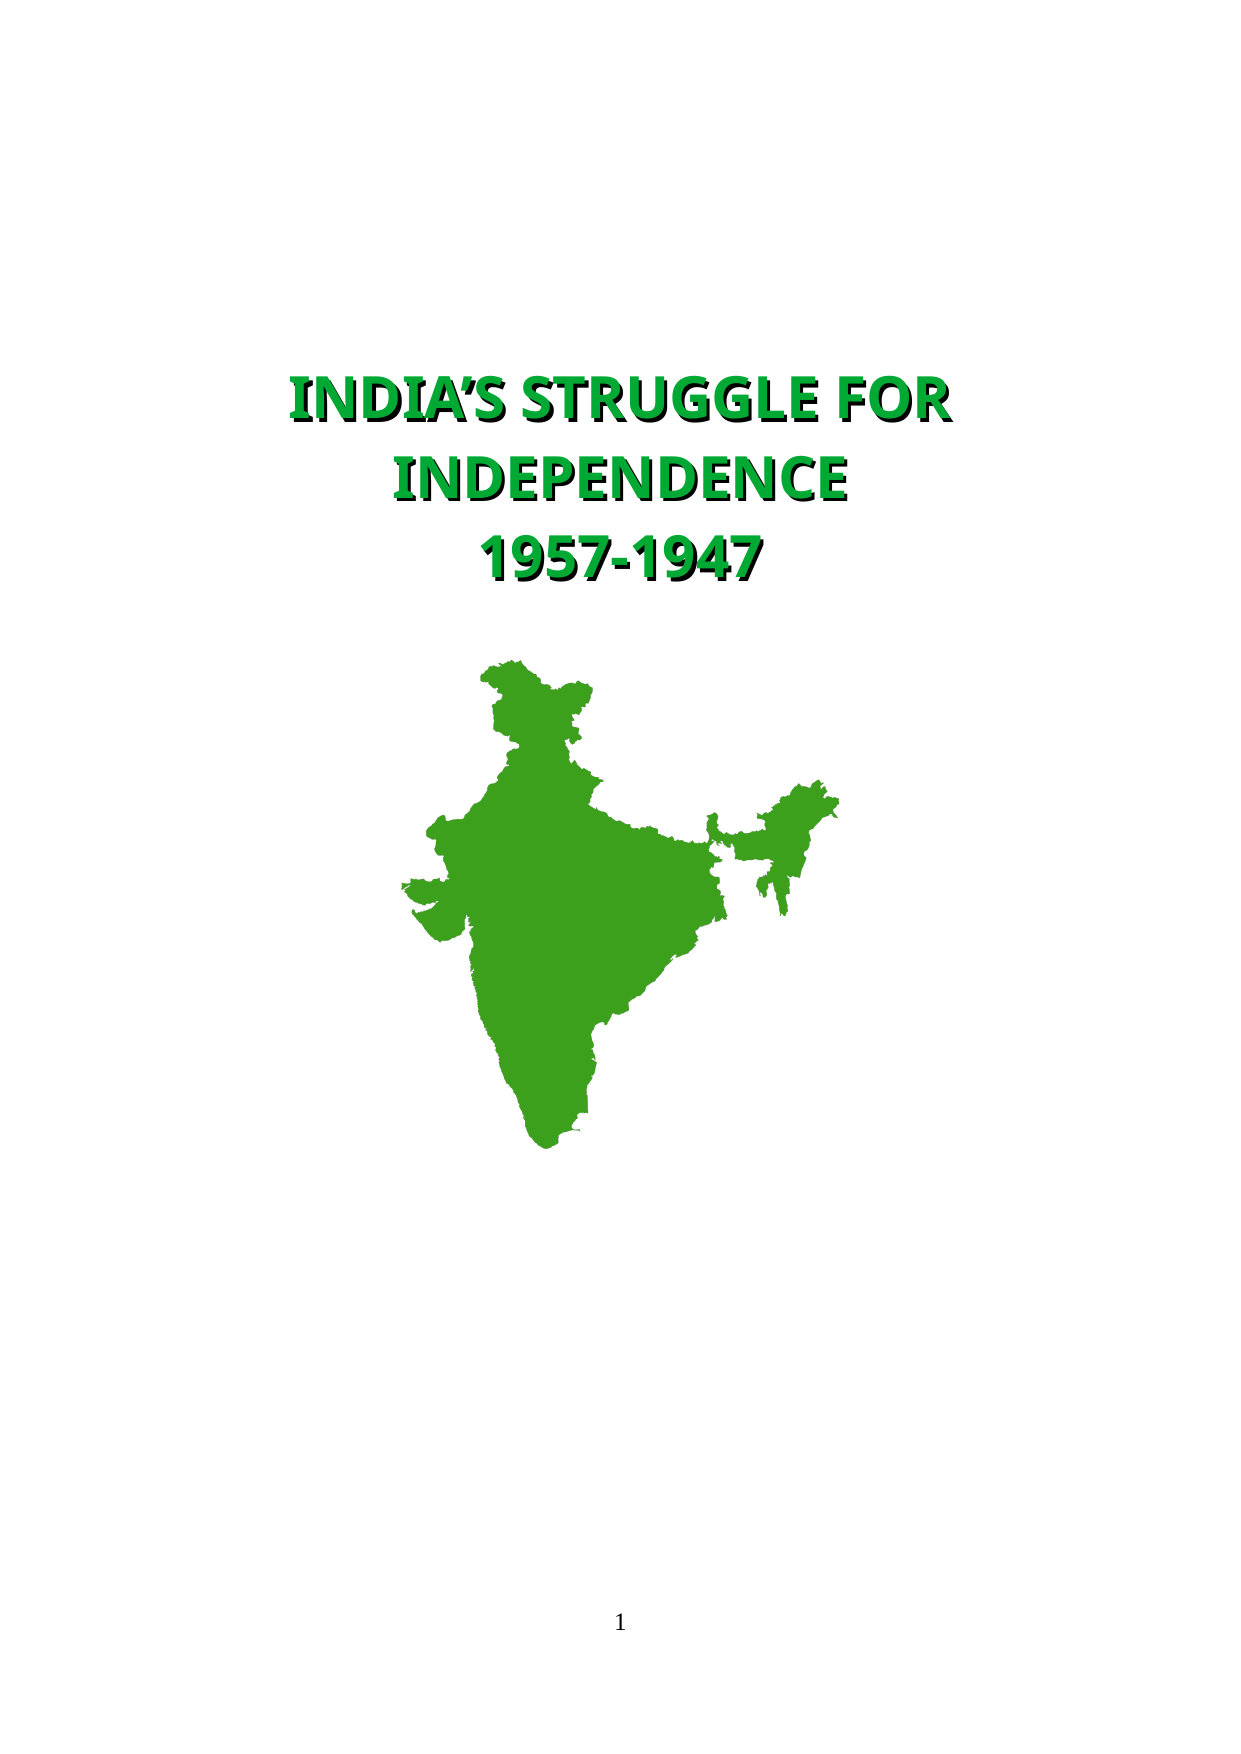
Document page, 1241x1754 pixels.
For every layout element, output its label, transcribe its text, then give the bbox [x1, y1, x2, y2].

text 1957-1947 [118, 515, 1122, 595]
text INDEPENDENCE [118, 436, 1122, 515]
text INDIA’S STRUGGLE FOR [118, 356, 1122, 436]
picture [401, 660, 840, 1149]
